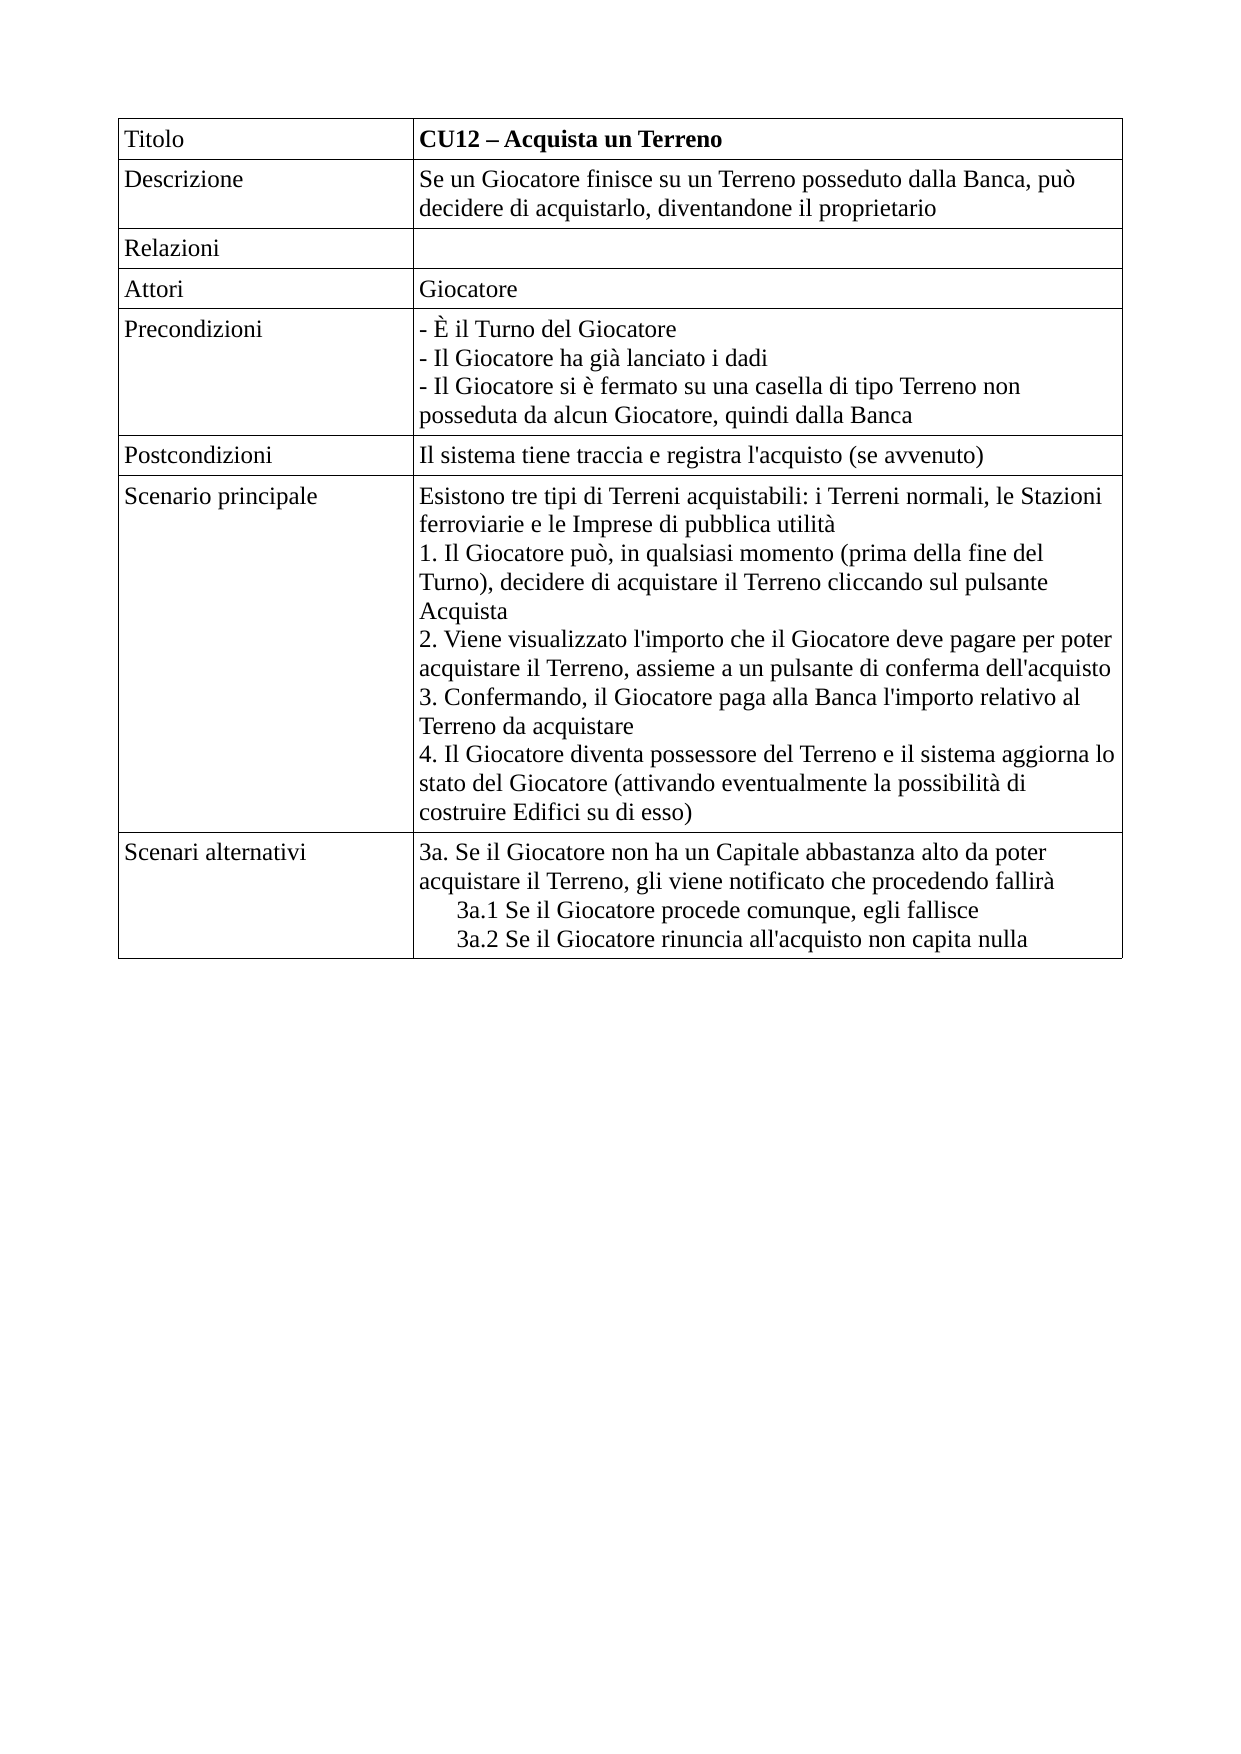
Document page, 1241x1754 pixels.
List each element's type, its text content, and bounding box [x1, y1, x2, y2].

table_cell - È il Turno del Giocatore - Il Giocatore ha già lanciato i dadi - Il Giocatore si è fermato su una casella di tipo Terreno non posseduta da alcun Giocatore, quindi dalla Banca [414, 309, 1122, 435]
table_cell Il sistema tiene traccia e registra l'acquisto (se avvenuto) [414, 436, 1122, 475]
table_cell Relazioni [119, 229, 413, 268]
table_cell Scenari alternativi [119, 833, 413, 958]
table_cell 3a. Se il Giocatore non ha un Capitale abbastanza alto da poter acquistare il Terreno, gli viene notificato che procedendo fallirà 3a.1 Se il Giocatore procede comunque, egli fallisce 3a.2 Se il Giocatore rinuncia all'acquisto non capita nulla [414, 833, 1122, 958]
table_header CU12 – Acquista un Terreno [414, 119, 1122, 158]
table_cell Attori [119, 269, 413, 308]
table_cell Esistono tre tipi di Terreni acquistabili: i Terreni normali, le Stazioni ferroviarie e le Imprese di pubblica utilità 1. Il Giocatore può, in qualsiasi momento (prima della fine del Turno), decidere di acquistare il Terreno cliccando sul pulsante Acquista 2. Viene visualizzato l'importo che il Giocatore deve pagare per poter acquistare il Terreno, assieme a un pulsante di conferma dell'acquisto 3. Confermando, il Giocatore paga alla Banca l'importo relativo al Terreno da acquistare 4. Il Giocatore diventa possessore del Terreno e il sistema aggiorna lo stato del Giocatore (attivando eventualmente la possibilità di costruire Edifici su di esso) [414, 476, 1122, 832]
table_cell Precondizioni [119, 309, 413, 435]
table_cell Postcondizioni [119, 436, 413, 475]
table_cell [414, 229, 1122, 268]
table_cell Descrizione [119, 160, 413, 227]
table_cell Scenario principale [119, 476, 413, 832]
table_header Titolo [119, 119, 413, 158]
table_cell Giocatore [414, 269, 1122, 308]
table_cell Se un Giocatore finisce su un Terreno posseduto dalla Banca, può decidere di acquistarlo, diventandone il proprietario [414, 160, 1122, 227]
